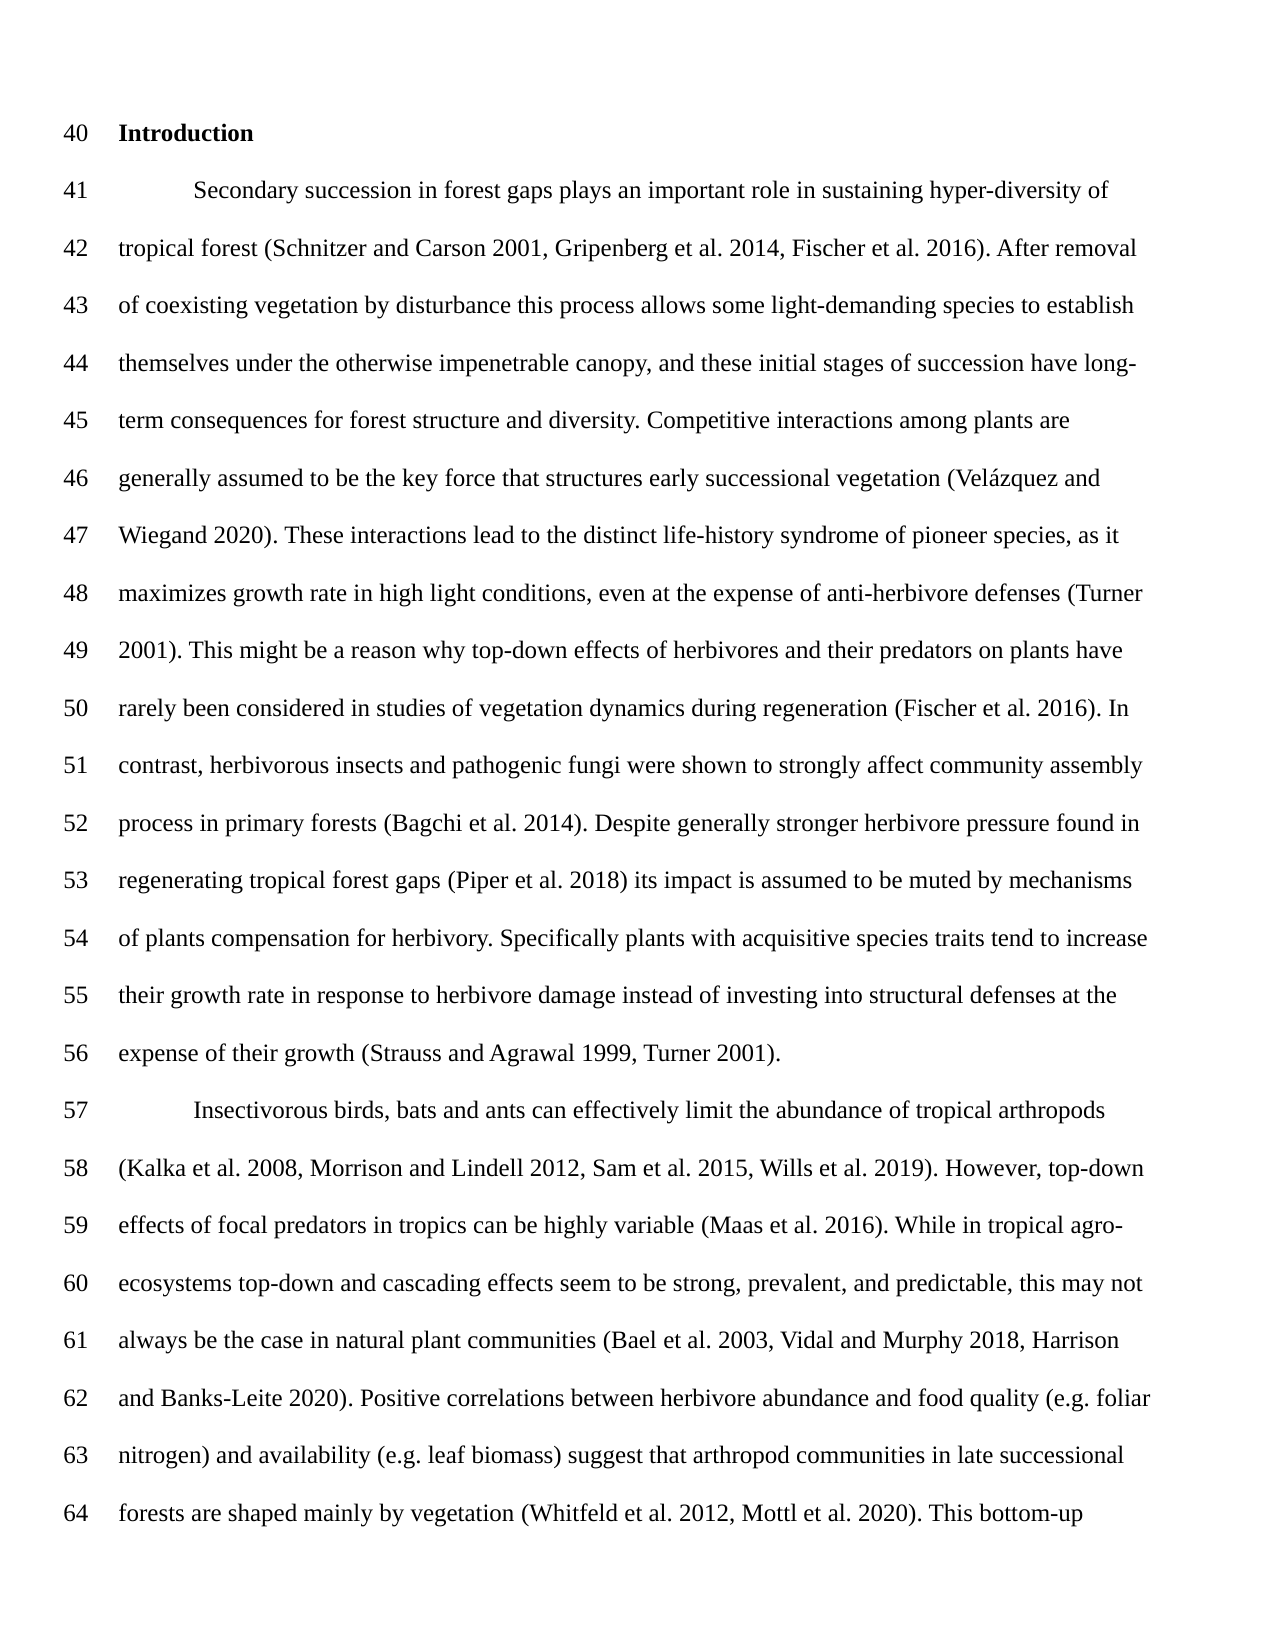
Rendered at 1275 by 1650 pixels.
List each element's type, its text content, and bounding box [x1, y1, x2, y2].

text Introduction [118, 118, 1157, 147]
text Insectivorous birds, bats and ants can effectively limit the abundance of tropical arthropods (Kalka et al. 2008, Morrison and Lindell 2012, Sam et al. 2015, Wills et al. 2019). However, top-down effects of focal predators in tropics can be highly variable (Maas et al. 2016). While in tropical agro-ecosystems top-down and cascading effects seem to be strong, prevalent, and predictable, this may not always be the case in natural plant communities (Bael et al. 2003, Vidal and Murphy 2018, Harrison and Banks-Leite 2020). Positive correlations between herbivore abundance and food quality (e.g. foliar nitrogen) and availability (e.g. leaf biomass) suggest that arthropod communities in late successional forests are shaped mainly by vegetation (Whitfeld et al. 2012, Mottl et al. 2020). This bottom-up [118, 1096, 1157, 1527]
text Secondary succession in forest gaps plays an important role in sustaining hyper-diversity of tropical forest (Schnitzer and Carson 2001, Gripenberg et al. 2014, Fischer et al. 2016). After removal of coexisting vegetation by disturbance this process allows some light-demanding species to establish themselves under the otherwise impenetrable canopy, and these initial stages of succession have long-term consequences for forest structure and diversity. Competitive interactions among plants are generally assumed to be the key force that structures early successional vegetation (Velázquez and Wiegand 2020). These interactions lead to the distinct life-history syndrome of pioneer species, as it maximizes growth rate in high light conditions, even at the expense of anti-herbivore defenses (Turner 2001). This might be a reason why top-down effects of herbivores and their predators on plants have rarely been considered in studies of vegetation dynamics during regeneration (Fischer et al. 2016). In contrast, herbivorous insects and pathogenic fungi were shown to strongly affect community assembly process in primary forests (Bagchi et al. 2014). Despite generally stronger herbivore pressure found in regenerating tropical forest gaps (Piper et al. 2018) its impact is assumed to be muted by mechanisms of plants compensation for herbivory. Specifically plants with acquisitive species traits tend to increase their growth rate in response to herbivore damage instead of investing into structural defenses at the expense of their growth (Strauss and Agrawal 1999, Turner 2001). [118, 176, 1157, 1067]
